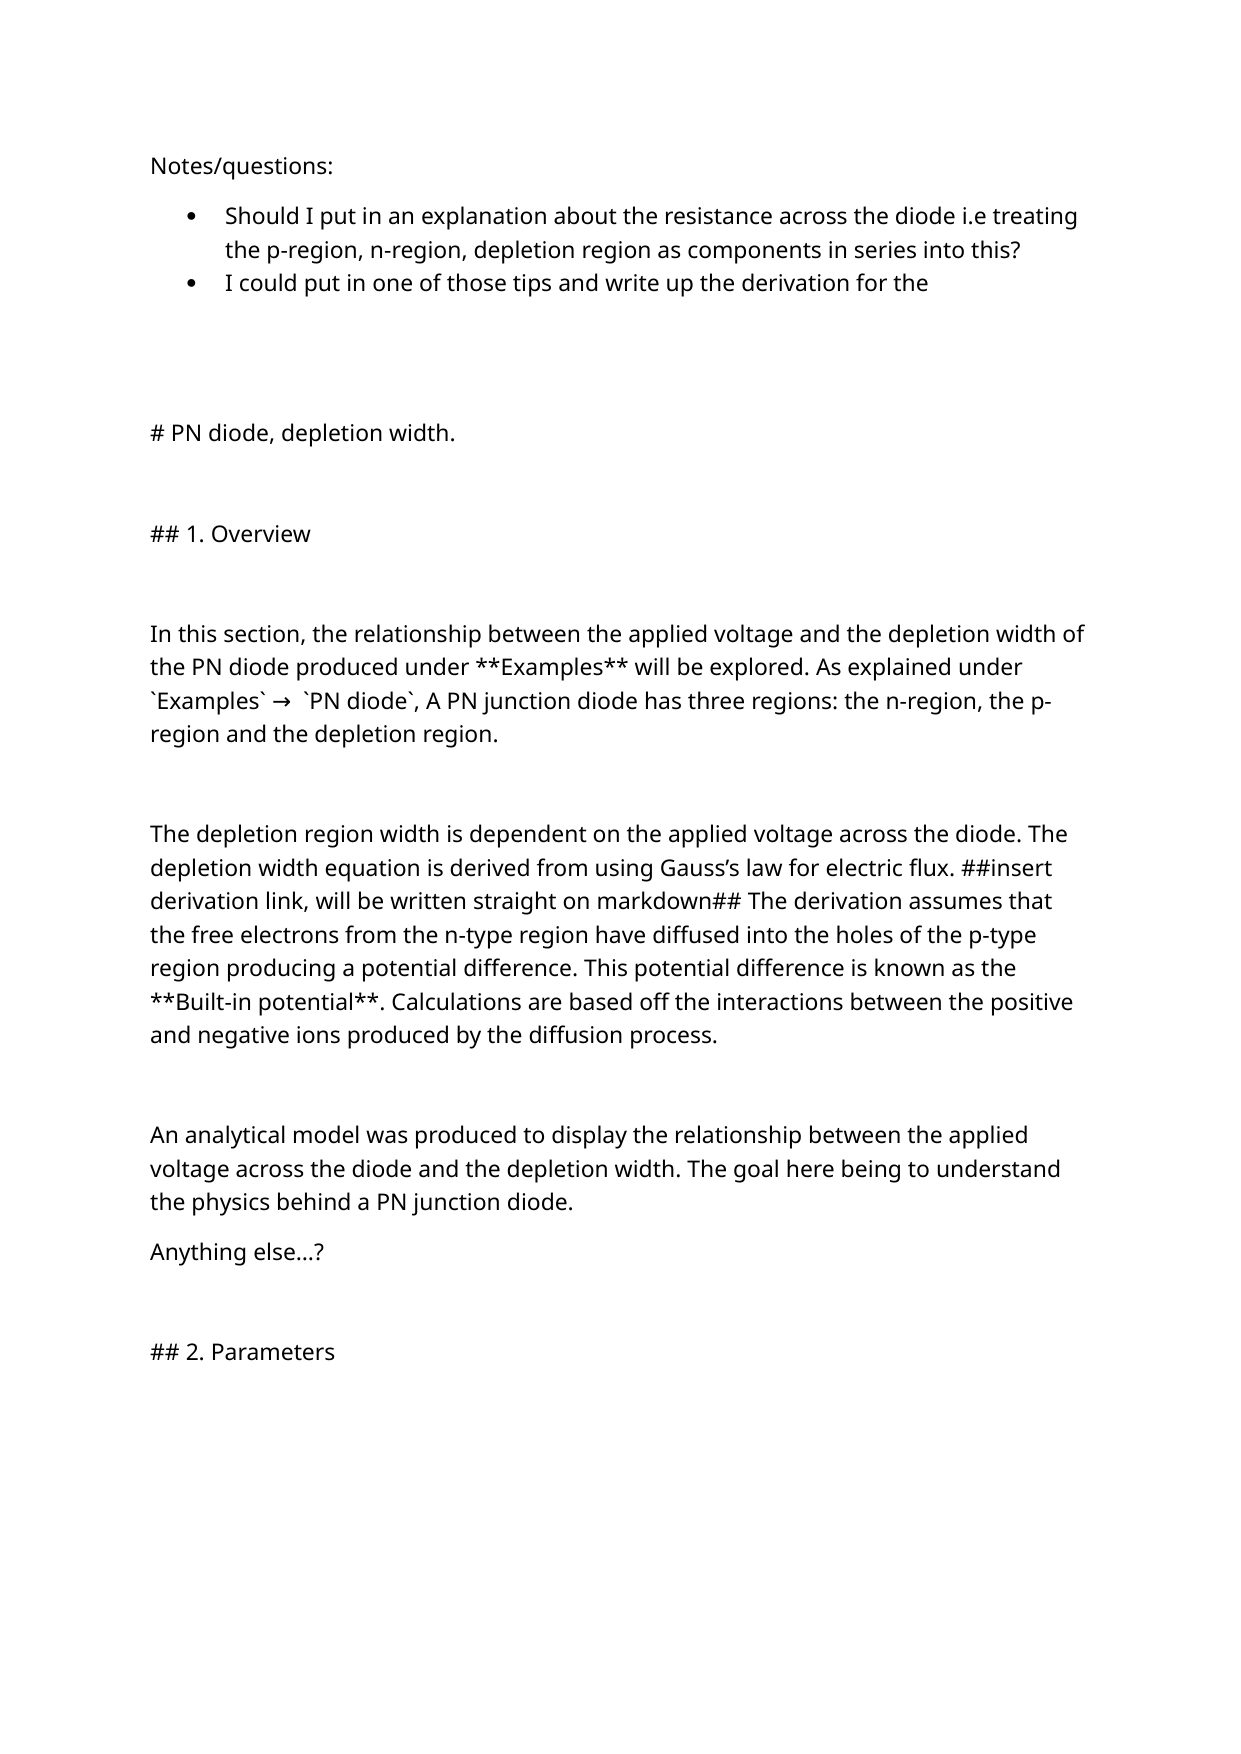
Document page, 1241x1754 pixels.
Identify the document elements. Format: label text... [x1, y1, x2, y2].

text # PN diode, depletion width. [150, 417, 1090, 448]
text An analytical model was produced to display the relationship between the applied voltage across the diode and the depletion width. The goal here being to understand the physics behind a PN junction diode. [150, 1119, 1090, 1217]
list I could put in one of those tips and write up the derivation for the [187, 267, 1090, 298]
list Should I put in an explanation about the resistance across the diode i.e treating the p-region, n-region, depletion region as components in series into this? [187, 200, 1090, 265]
text ## 2. Parameters [150, 1336, 1090, 1367]
text The depletion region width is dependent on the applied voltage across the diode. The depletion width equation is derived from using Gauss’s law for electric flux. ##insert derivation link, will be written straight on markdown## The derivation assumes that the free electrons from the n-type region have diffused into the holes of the p-type region producing a potential difference. This potential difference is known as the **Built-in potential**. Calculations are based off the interactions between the positive and negative ions produced by the diffusion process. [150, 818, 1090, 1050]
text Anything else…? [150, 1236, 1090, 1267]
text ## 1. Overview [150, 517, 1090, 549]
text In this section, the relationship between the applied voltage and the depletion width of the PN diode produced under **Examples** will be explored. As explained under `Examples` → `PN diode`, A PN junction diode has three regions: the n-region, the p-region and the depletion region. [150, 618, 1090, 749]
text Notes/questions: [150, 150, 1090, 181]
